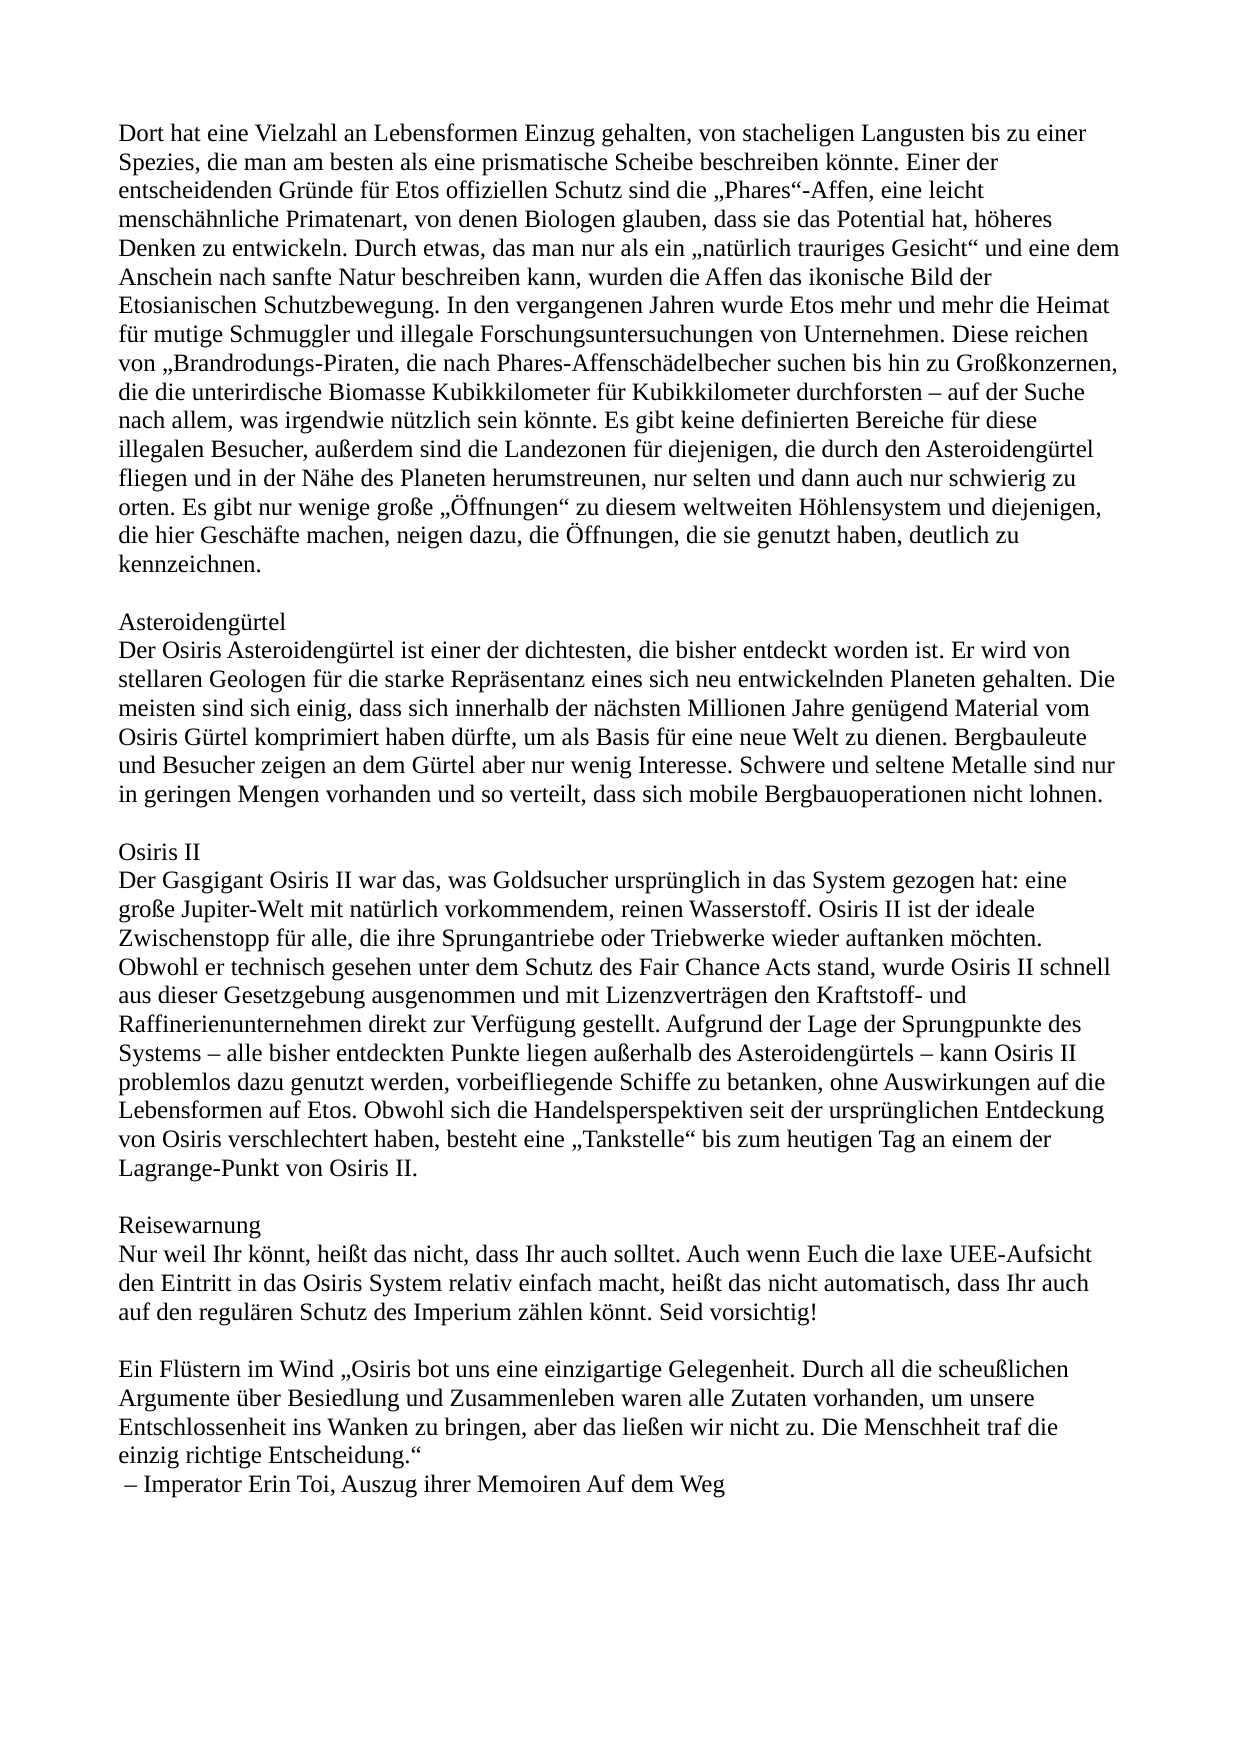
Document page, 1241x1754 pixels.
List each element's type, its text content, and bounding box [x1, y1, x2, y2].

text Osiris II [118, 837, 1122, 866]
text Der Osiris Asteroidengürtel ist einer der dichtesten, die bisher entdeckt worden ist. Er wird von stellaren Geologen für die starke Repräsentanz eines sich neu entwickelnden Planeten gehalten. Die meisten sind sich einig, dass sich innerhalb der nächsten Millionen Jahre genügend Material vom Osiris Gürtel komprimiert haben dürfte, um als Basis für eine neue Welt zu dienen. Bergbauleute und Besucher zeigen an dem Gürtel aber nur wenig Interesse. Schwere und seltene Metalle sind nur in geringen Mengen vorhanden und so verteilt, dass sich mobile Bergbauoperationen nicht lohnen. [118, 636, 1122, 808]
text – Imperator Erin Toi, Auszug ihrer Memoiren Auf dem Weg [118, 1469, 1122, 1498]
text Asteroidengürtel [118, 607, 1122, 636]
text Reisewarnung [118, 1211, 1122, 1239]
text Nur weil Ihr könnt, heißt das nicht, dass Ihr auch solltet. Auch wenn Euch die laxe UEE-Aufsicht den Eintritt in das Osiris System relativ einfach macht, heißt das nicht automatisch, dass Ihr auch auf den regulären Schutz des Imperium zählen könnt. Seid vorsichtig! [118, 1239, 1122, 1326]
text Ein Flüstern im Wind „Osiris bot uns eine einzigartige Gelegenheit. Durch all die scheußlichen Argumente über Besiedlung und Zusammenleben waren alle Zutaten vorhanden, um unsere Entschlossenheit ins Wanken zu bringen, aber das ließen wir nicht zu. Die Menschheit traf die einzig richtige Entscheidung.“ [118, 1354, 1122, 1469]
text Der Gasgigant Osiris II war das, was Goldsucher ursprünglich in das System gezogen hat: eine große Jupiter-Welt mit natürlich vorkommendem, reinen Wasserstoff. Osiris II ist der ideale Zwischenstopp für alle, die ihre Sprungantriebe oder Triebwerke wieder auftanken möchten. Obwohl er technisch gesehen unter dem Schutz des Fair Chance Acts stand, wurde Osiris II schnell aus dieser Gesetzgebung ausgenommen und mit Lizenzverträgen den Kraftstoff- und Raffinerienunternehmen direkt zur Verfügung gestellt. Aufgrund der Lage der Sprungpunkte des Systems – alle bisher entdeckten Punkte liegen außerhalb des Asteroidengürtels – kann Osiris II problemlos dazu genutzt werden, vorbeifliegende Schiffe zu betanken, ohne Auswirkungen auf die Lebensformen auf Etos. Obwohl sich die Handelsperspektiven seit der ursprünglichen Entdeckung von Osiris verschlechtert haben, besteht eine „Tankstelle“ bis zum heutigen Tag an einem der Lagrange-Punkt von Osiris II. [118, 866, 1122, 1182]
text Dort hat eine Vielzahl an Lebensformen Einzug gehalten, von stacheligen Langusten bis zu einer Spezies, die man am besten als eine prismatische Scheibe beschreiben könnte. Einer der entscheidenden Gründe für Etos offiziellen Schutz sind die „Phares“-Affen, eine leicht menschähnliche Primatenart, von denen Biologen glauben, dass sie das Potential hat, höheres Denken zu entwickeln. Durch etwas, das man nur als ein „natürlich trauriges Gesicht“ und eine dem Anschein nach sanfte Natur beschreiben kann, wurden die Affen das ikonische Bild der Etosianischen Schutzbewegung. In den vergangenen Jahren wurde Etos mehr und mehr die Heimat für mutige Schmuggler und illegale Forschungsuntersuchungen von Unternehmen. Diese reichen von „Brandrodungs-Piraten, die nach Phares-Affenschädelbecher suchen bis hin zu Großkonzernen, die die unterirdische Biomasse Kubikkilometer für Kubikkilometer durchforsten – auf der Suche nach allem, was irgendwie nützlich sein könnte. Es gibt keine definierten Bereiche für diese illegalen Besucher, außerdem sind die Landezonen für diejenigen, die durch den Asteroidengürtel fliegen und in der Nähe des Planeten herumstreunen, nur selten und dann auch nur schwierig zu orten. Es gibt nur wenige große „Öffnungen“ zu diesem weltweiten Höhlensystem und diejenigen, die hier Geschäfte machen, neigen dazu, die Öffnungen, die sie genutzt haben, deutlich zu kennzeichnen. [118, 118, 1122, 578]
